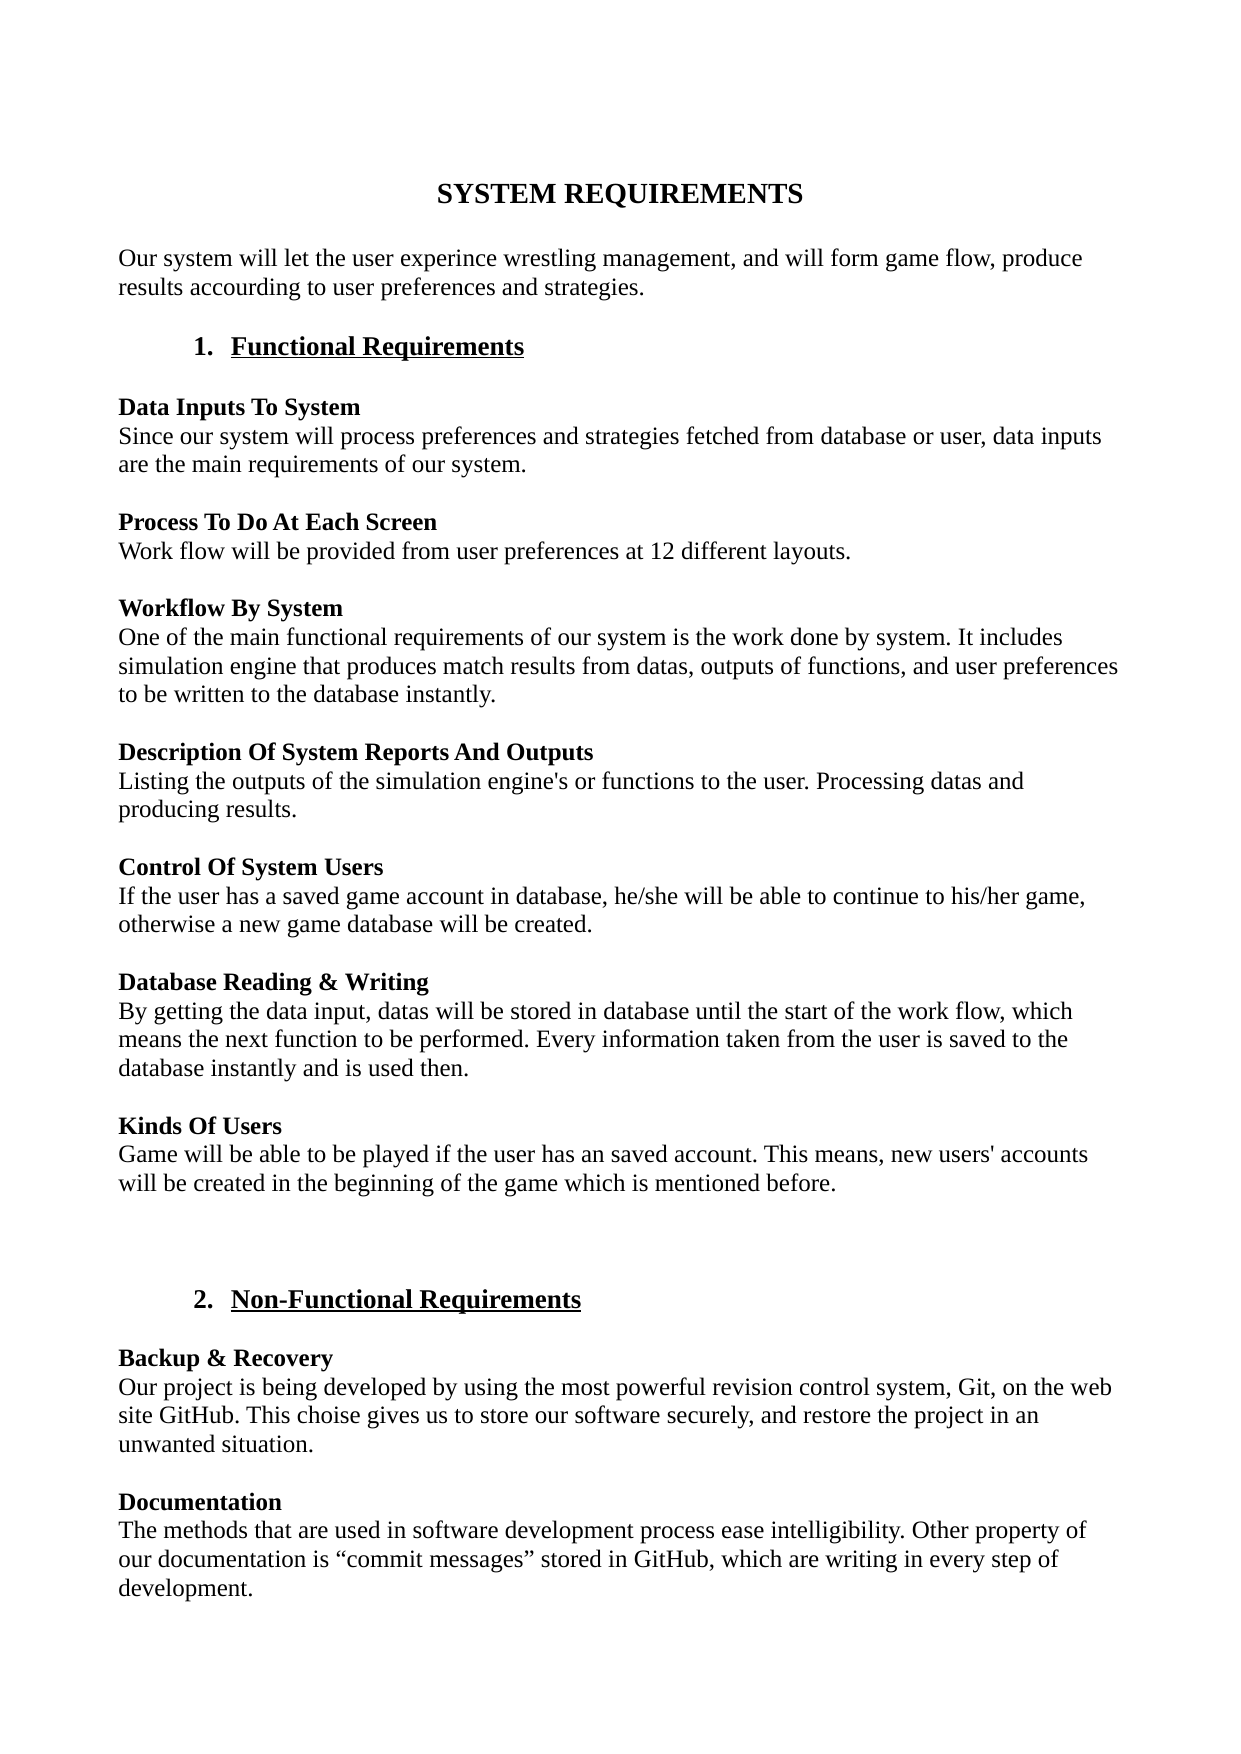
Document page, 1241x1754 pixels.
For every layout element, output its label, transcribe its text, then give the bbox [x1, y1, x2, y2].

text Backup & Recovery [118, 1343, 1122, 1372]
text Database Reading & Writing [118, 967, 1122, 996]
text Kinds Of Users [118, 1111, 1122, 1139]
list Non-Functional Requirements [193, 1283, 1122, 1314]
text Description Of System Reports And Outputs [118, 737, 1122, 766]
text SYSTEM REQUIREMENTS [118, 176, 1122, 210]
text Data Inputs To System [118, 392, 1122, 421]
text Listing the outputs of the simulation engine's or functions to the user. Processing datas and producing results. [118, 766, 1122, 823]
list Functional Requirements [193, 330, 1122, 361]
text Documentation [118, 1487, 1122, 1516]
text Control Of System Users [118, 852, 1122, 881]
text Process To Do At Each Screen [118, 507, 1122, 536]
text Since our system will process preferences and strategies fetched from database or user, data inputs are the main requirements of our system. [118, 421, 1122, 478]
text One of the main functional requirements of our system is the work done by system. It includes simulation engine that produces match results from datas, outputs of functions, and user preferences to be written to the database instantly. [118, 622, 1122, 708]
text If the user has a saved game account in database, he/she will be able to continue to his/her game, otherwise a new game database will be created. [118, 881, 1122, 938]
text Workflow By System [118, 593, 1122, 622]
text By getting the data input, datas will be stored in database until the start of the work flow, which means the next function to be performed. Every information taken from the user is saved to the database instantly and is used then. [118, 996, 1122, 1082]
text The methods that are used in software development process ease intelligibility. Other property of our documentation is “commit messages” stored in GitHub, which are writing in every step of development. [118, 1516, 1122, 1602]
text Work flow will be provided from user preferences at 12 different layouts. [118, 536, 1122, 564]
text Our project is being developed by using the most powerful revision control system, Git, on the web site GitHub. This choise gives us to store our software securely, and restore the project in an unwanted situation. [118, 1372, 1122, 1458]
text Game will be able to be played if the user has an saved account. This means, new users' accounts will be created in the beginning of the game which is mentioned before. [118, 1139, 1122, 1197]
text Our system will let the user experince wrestling management, and will form game flow, produce results accourding to user preferences and strategies. [118, 243, 1122, 301]
